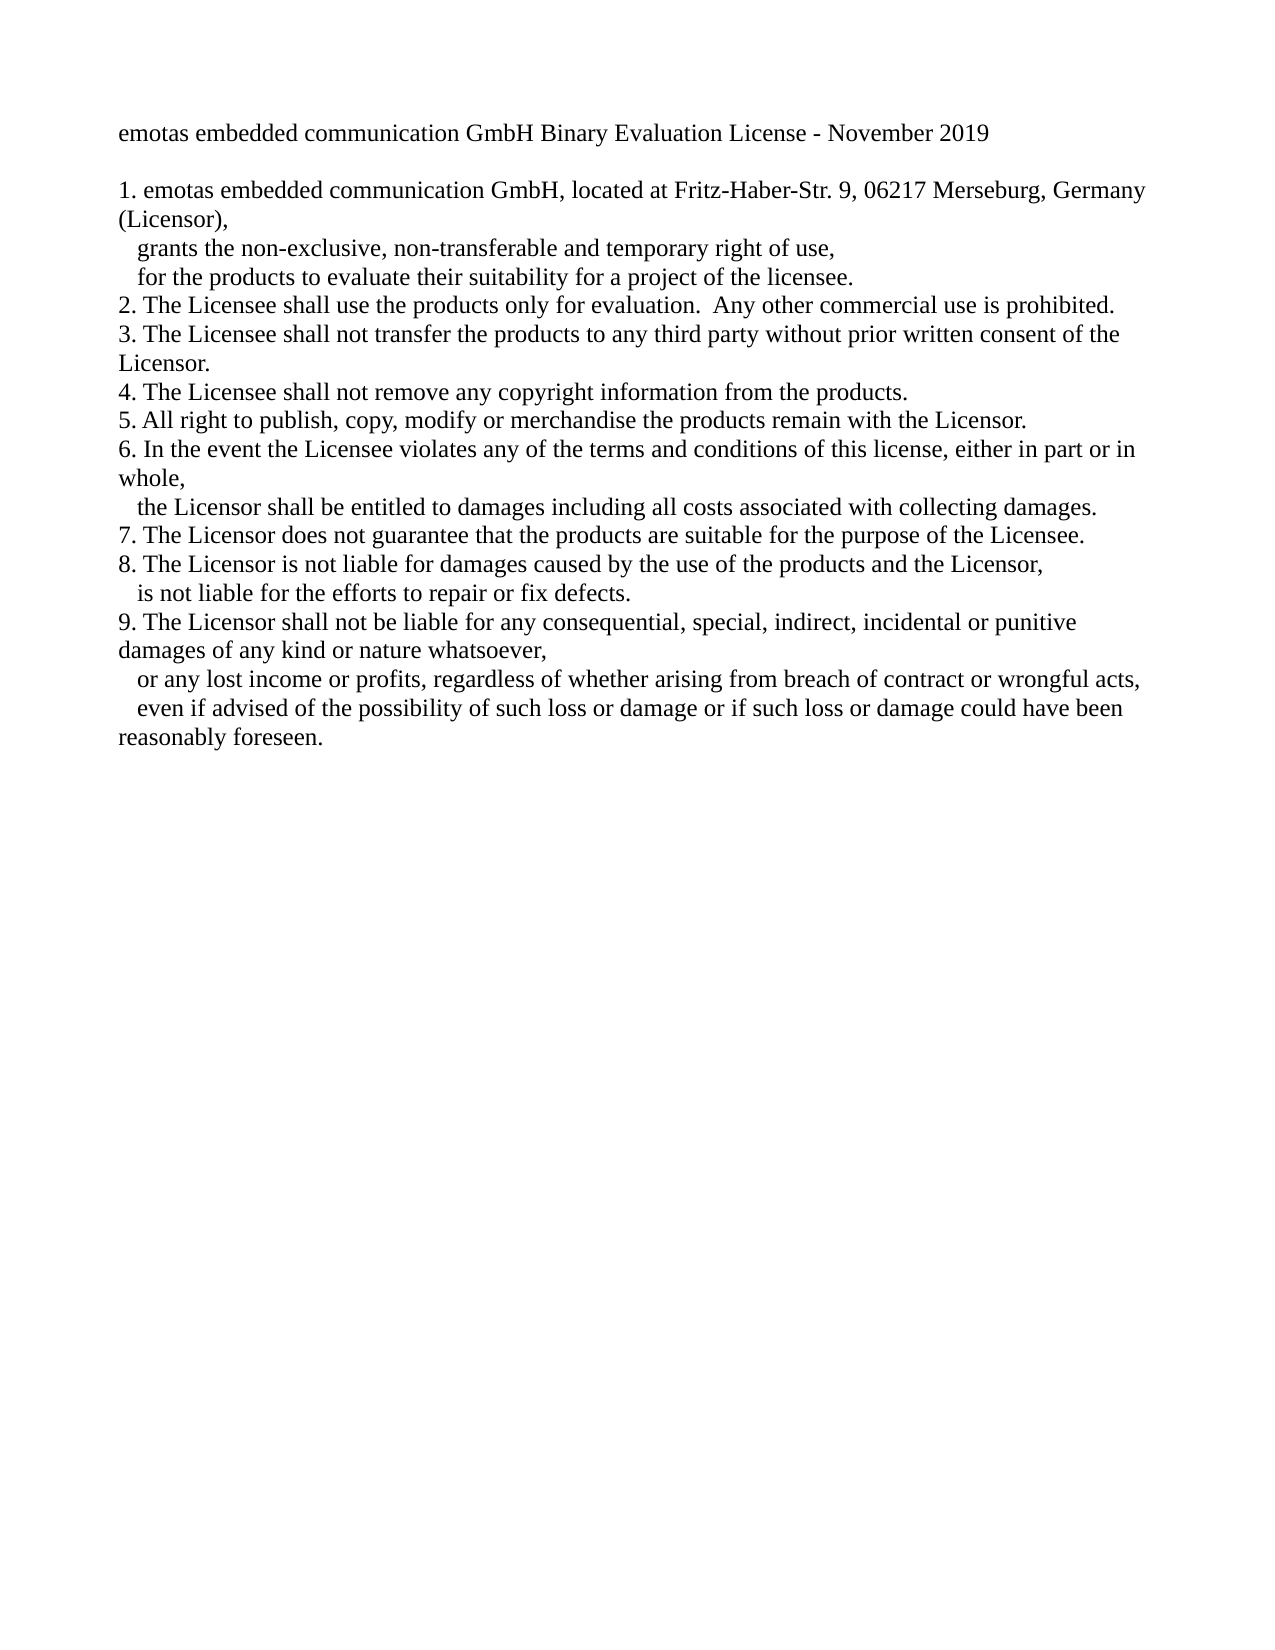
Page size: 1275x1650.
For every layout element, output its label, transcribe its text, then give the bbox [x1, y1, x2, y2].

text emotas embedded communication GmbH Binary Evaluation License - November 2019 1. emotas embedded communication GmbH, located at Fritz-Haber-Str. 9, 06217 Merseburg, Germany (Licensor), grants the non-exclusive, non-transferable and temporary right of use, for the products to evaluate their suitability for a project of the licensee. 2. The Licensee shall use the products only for evaluation. Any other commercial use is prohibited. 3. The Licensee shall not transfer the products to any third party without prior written consent of the Licensor. 4. The Licensee shall not remove any copyright information from the products. 5. All right to publish, copy, modify or merchandise the products remain with the Licensor. 6. In the event the Licensee violates any of the terms and conditions of this license, either in part or in whole, the Licensor shall be entitled to damages including all costs associated with collecting damages. 7. The Licensor does not guarantee that the products are suitable for the purpose of the Licensee. 8. The Licensor is not liable for damages caused by the use of the products and the Licensor, is not liable for the efforts to repair or fix defects. 9. The Licensor shall not be liable for any consequential, special, indirect, incidental or punitive damages of any kind or nature whatsoever, or any lost income or profits, regardless of whether arising from breach of contract or wrongful acts, even if advised of the possibility of such loss or damage or if such loss or damage could have been reasonably foreseen. [118, 118, 1157, 751]
